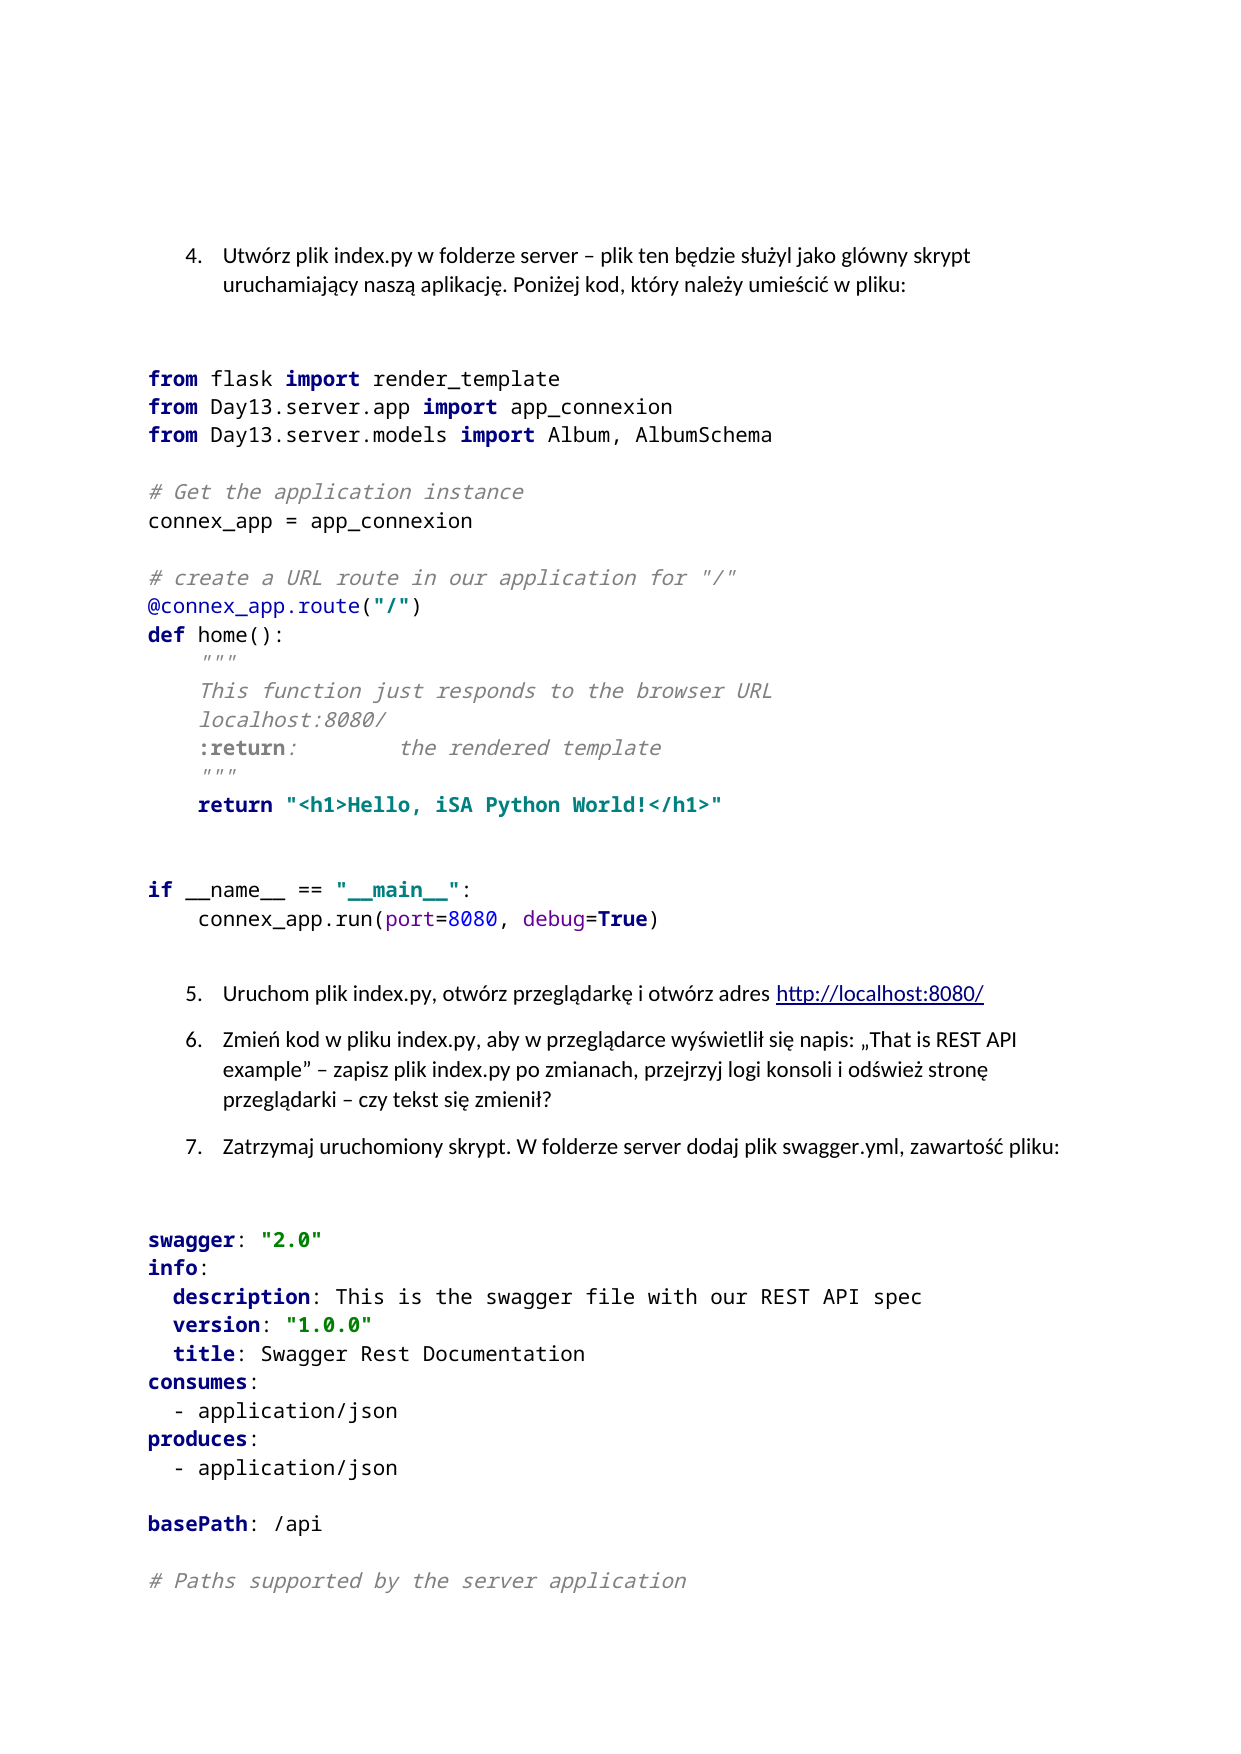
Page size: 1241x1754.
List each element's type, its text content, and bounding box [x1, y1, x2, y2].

text swagger: "2.0" info: description: This is the swagger file with our REST API spec version: "1.0.0" title: Swagger Rest Documentation consumes: - application/json produces: - application/json basePath: /api # Paths supported by the server application [148, 1225, 1093, 1595]
list Zmień kod w pliku index.py, aby w przeglądarce wyświetlił się napis: „That is REST API example” – zapisz plik index.py po zmianach, przejrzyj logi konsoli i odśwież stronę przeglądarki – czy tekst się zmienił? [185, 1026, 1093, 1113]
list Uruchom plik index.py, otwórz przeglądarkę i otwórz adres http://localhost:8080/ [185, 979, 1093, 1007]
text from flask import render_template from Day13.server.app import app_connexion from Day13.server.models import Album, AlbumSchema # Get the application instance connex_app = app_connexion # create a URL route in our application for "/" @connex_app.route("/") def home(): """ This function just responds to the browser URL localhost:8080/ :return: the rendered template """ return "<h1>Hello, iSA Python World!</h1>" if __name__ == "__main__": connex_app.run(port=8080, debug=True) [148, 364, 1093, 932]
list Zatrzymaj uruchomiony skrypt. W folderze server dodaj plik swagger.yml, zawartość pliku: [185, 1132, 1093, 1160]
list Utwórz plik index.py w folderze server – plik ten będzie służyl jako glówny skrypt uruchamiający naszą aplikację. Poniżej kod, który należy umieścić w pliku: [185, 241, 1093, 299]
